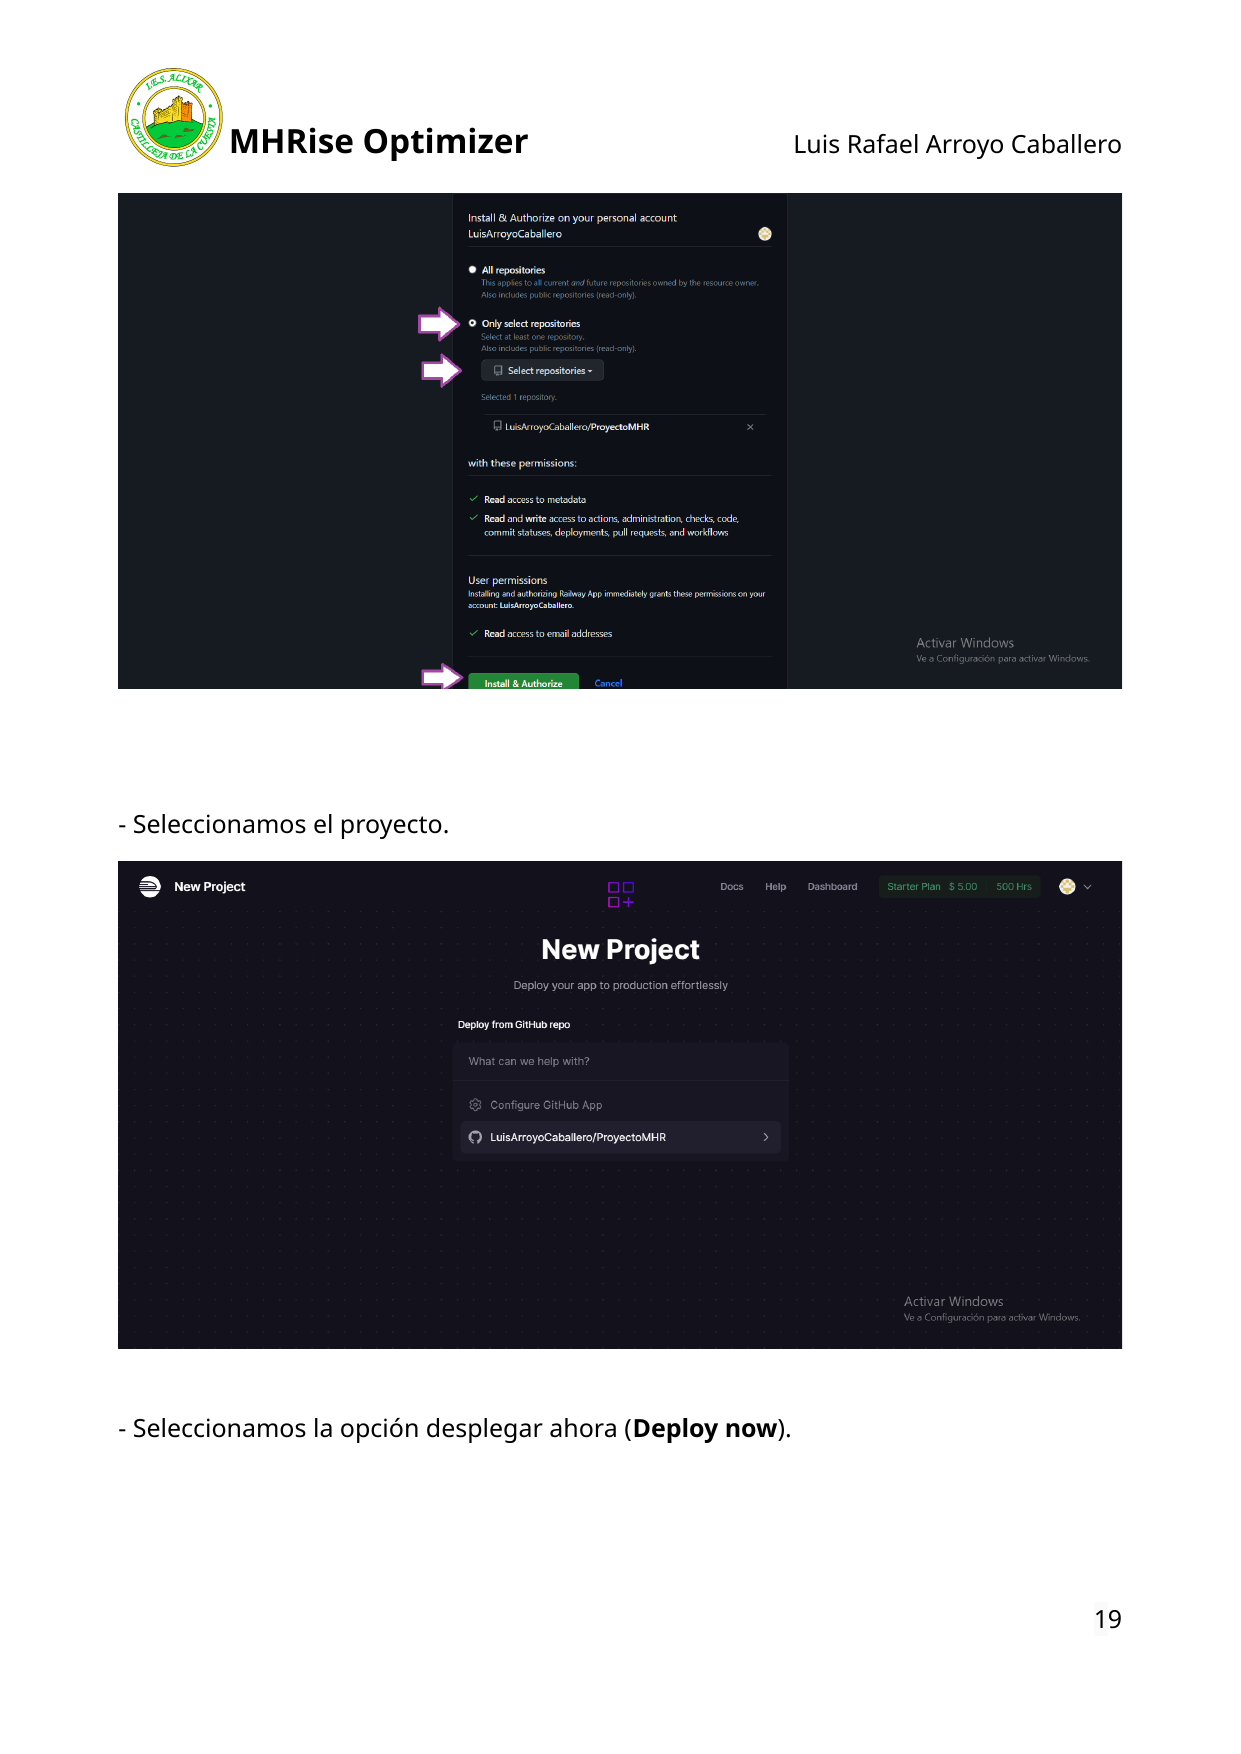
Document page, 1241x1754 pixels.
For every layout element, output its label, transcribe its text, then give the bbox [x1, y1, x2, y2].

picture [118, 193, 1123, 689]
picture [118, 61, 229, 174]
picture [118, 861, 1123, 1349]
text - Seleccionamos la opción desplegar ahora (Deploy now). [118, 1410, 1122, 1444]
text - Seleccionamos el proyecto. [118, 806, 1122, 840]
